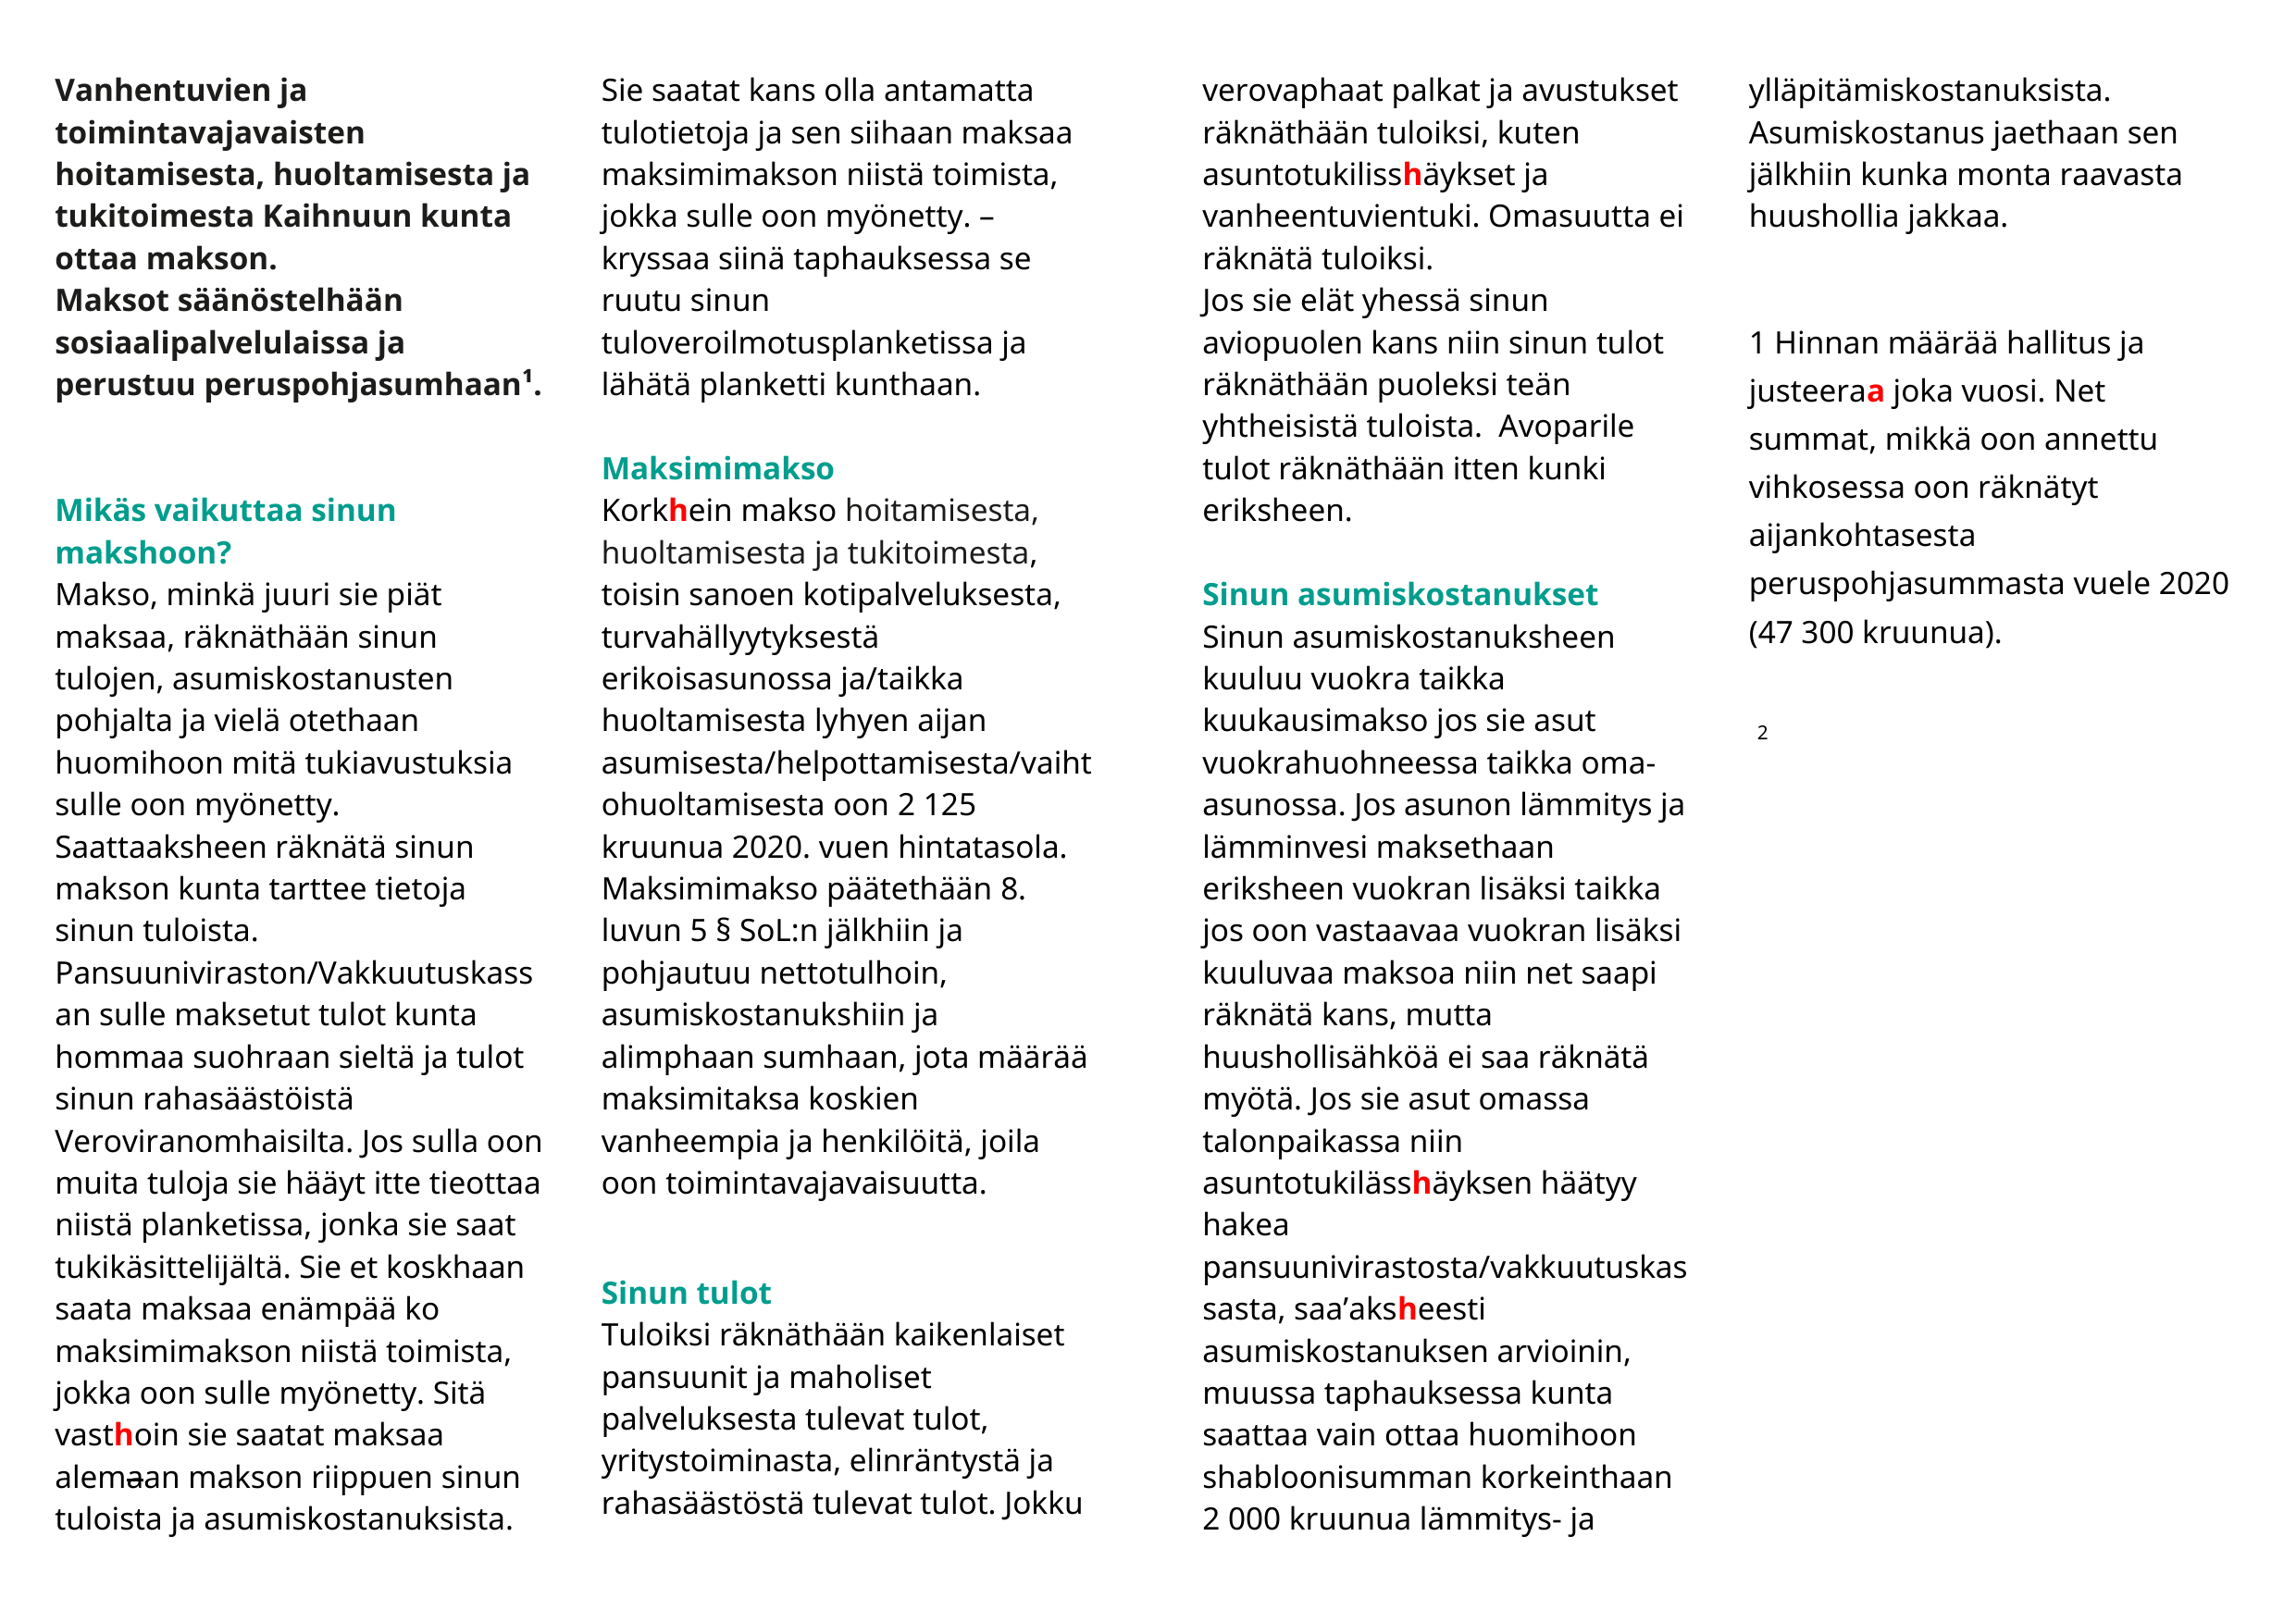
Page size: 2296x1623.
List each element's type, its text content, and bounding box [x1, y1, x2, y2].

text ylläpitämiskostanuksista. Asumiskostanus jaethaan sen jälkhiin kunka monta raavasta huushollia jakkaa. [1748, 68, 2240, 237]
text Jos sie elät yhessä sinun aviopuolen kans niin sinun tulot räknäthään puoleksi teän yhtheisistä tuloista. Avoparile tulot räknäthään itten kunki eriksheen. [1202, 279, 1694, 530]
text verovaphaat palkat ja avustukset räknäthään tuloiksi, kuten asuntotukilisshäykset ja vanheentuvientuki. Omasuutta ei räknätä tuloiksi. [1202, 68, 1694, 279]
text Tuloiksi räknäthään kaikenlaiset pansuunit ja maholiset palveluksesta tulevat tulot, yritystoiminasta, elinräntystä ja rahasäästöstä tulevat tulot. Jokku [601, 1313, 1093, 1523]
text Sinun tulot [601, 1229, 1093, 1313]
text 1 Hinnan määrää hallitus ja justeeraa joka vuosi. Net summat, mikkä oon annettu vihkosessa oon räknätyt aijankohtasesta peruspohjasummasta vuele 2020 (47 300 kruunua). [1748, 320, 2240, 652]
text Mikäs vaikuttaa sinun makshoon? [55, 489, 547, 573]
text 2 [1756, 719, 1817, 745]
text Sinun asumiskostanukset [1202, 530, 1694, 614]
text Sie saatat kans olla antamatta tulotietoja ja sen siihaan maksaa maksimimakson niistä toimista, jokka sulle oon myönetty. – kryssaa siinä taphauksessa se ruutu sinun tuloveroilmotusplanketissa ja lähätä planketti kunthaan. [601, 68, 1093, 404]
text Makso, minkä juuri sie piät maksaa, räknäthään sinun tulojen, asumiskostanusten pohjalta ja vielä otethaan huomihoon mitä tukiavustuksia sulle oon myönetty. Saattaaksheen räknätä sinun makson kunta tarttee tietoja sinun tuloista. Pansuuniviraston/Vakkuutuskassan sulle maksetut tulot kunta hommaa suohraan sieltä ja tulot sinun rahasäästöistä Veroviranomhaisilta. Jos sulla oon muita tuloja sie hääyt itte tieottaa niistä planketissa, jonka sie saat tukikäsittelijältä. Sie et koskhaan saata maksaa enämpää ko maksimimakson niistä toimista, jokka oon sulle myönetty. Sitä vasthoin sie saatat maksaa alemaan makson riippuen sinun tuloista ja asumiskostanuksista. [55, 573, 547, 1539]
text Vanhentuvien ja toimintavajavaisten hoitamisesta, huoltamisesta ja tukitoimesta Kaihnuun kunta ottaa makson. Maksot säänöstelhään sosiaalipalvelulaissa ja perustuu peruspohjasumhaan¹. [55, 68, 547, 447]
text Sinun asumiskostanuksheen kuuluu vuokra taikka kuukausimakso jos sie asut vuokrahuohneessa taikka oma-asunossa. Jos asunon lämmitys ja lämminvesi maksethaan eriksheen vuokran lisäksi taikka jos oon vastaavaa vuokran lisäksi kuuluvaa maksoa niin net saapi räknätä kans, mutta huushollisähköä ei saa räknätä myötä. Jos sie asut omassa talonpaikassa niin asuntotukilässhäyksen häätyy hakea pansuunivirastosta/vakkuutuskassasta, saa’aksheesti asumiskostanuksen arvioinin, muussa taphauksessa kunta saattaa vain ottaa huomihoon shabloonisumman korkeinthaan 2 000 kruunua lämmitys- ja [1202, 614, 1694, 1539]
text Maksimimakso Korkhein makso hoitamisesta, huoltamisesta ja tukitoimesta, toisin sanoen kotipalveluksesta, turvahällyytyksestä erikoisasunossa ja/taikka huoltamisesta lyhyen aijan asumisesta/helpottamisesta/vaihtohuoltamisesta oon 2 125 kruunua 2020. vuen hintatasola. Maksimimakso päätethään 8. luvun 5 § SoL:n jälkhiin ja pohjautuu nettotulhoin, asumiskostanukshiin ja alimphaan sumhaan, jota määrää maksimitaksa koskien vanheempia ja henkilöitä, joila oon toimintavajavaisuutta. [601, 447, 1093, 1229]
